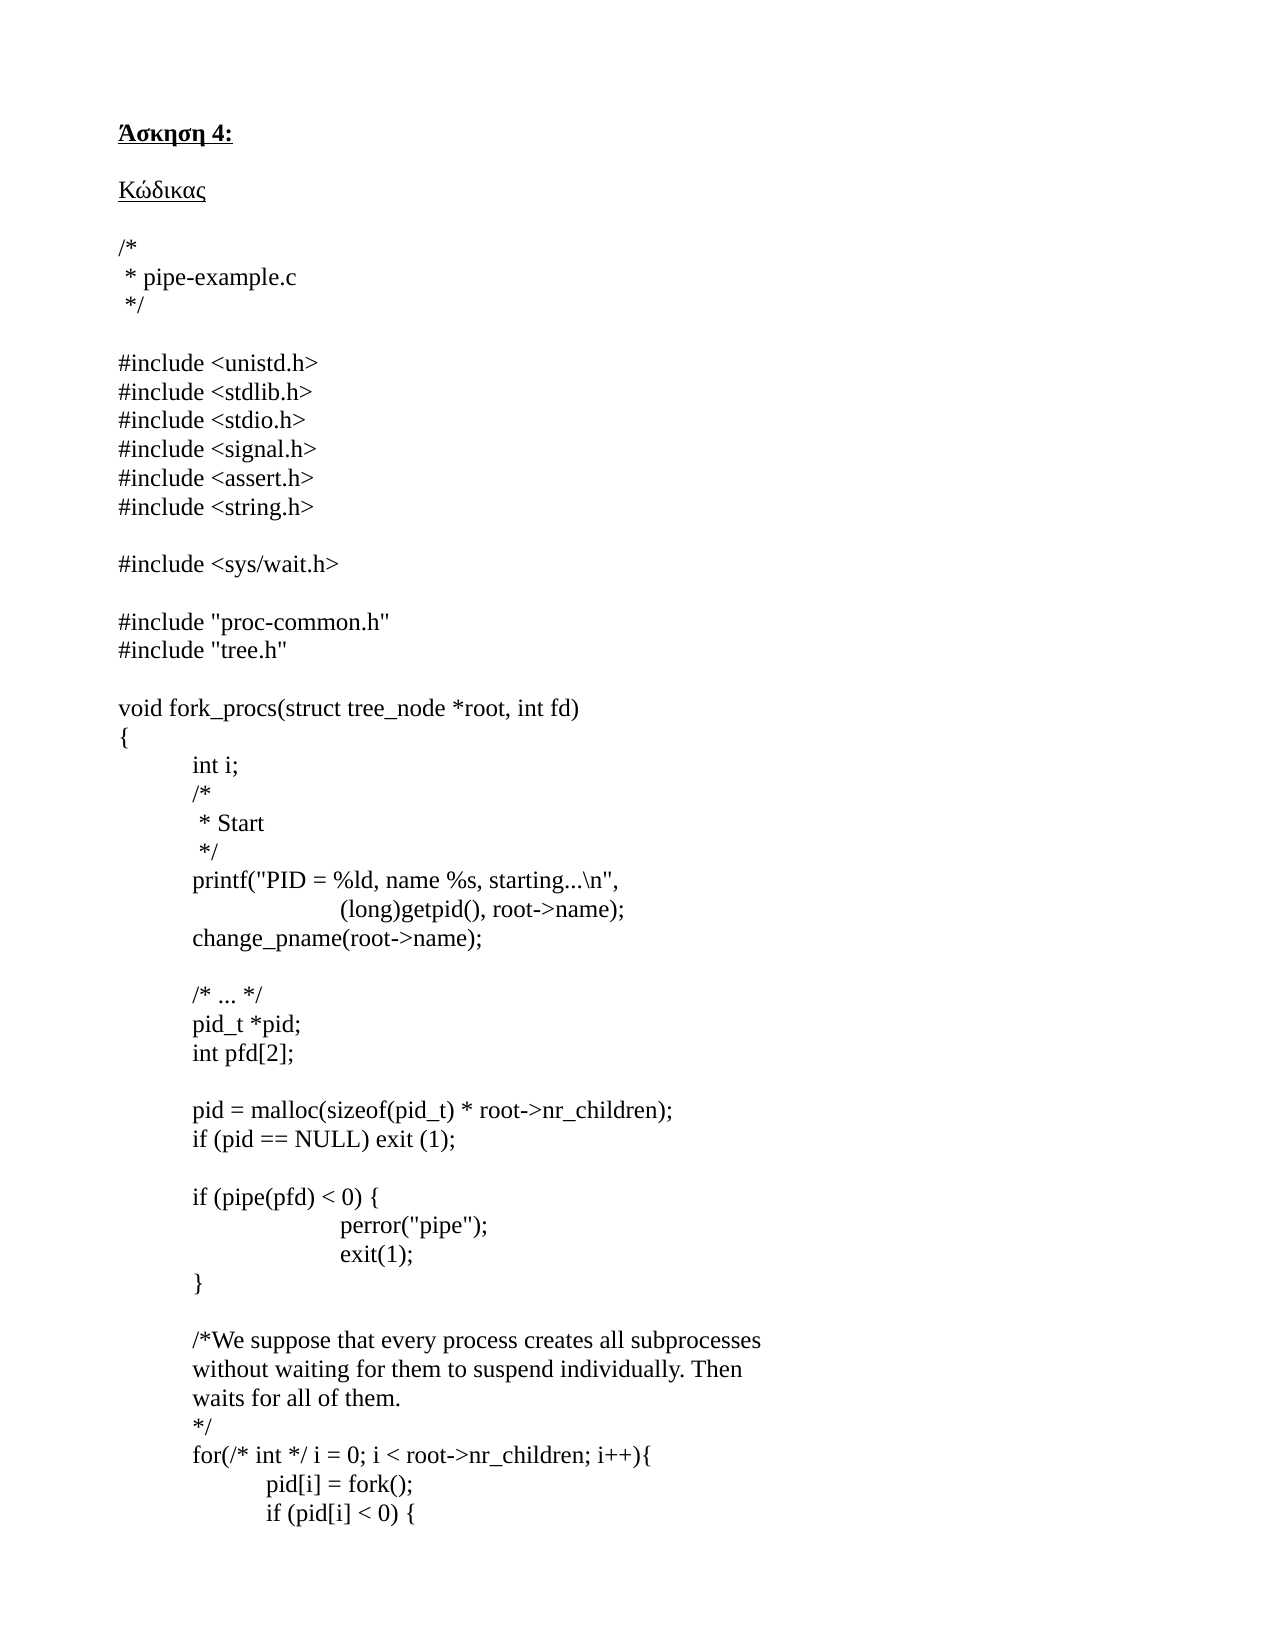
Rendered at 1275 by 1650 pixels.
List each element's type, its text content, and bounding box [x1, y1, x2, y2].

text void fork_procs(struct tree_node *root, int fd) [118, 693, 1157, 722]
text * Start [118, 808, 1157, 837]
text #include <signal.h> [118, 434, 1157, 463]
text printf("PID = %ld, name %s, starting...\n", [118, 866, 1157, 894]
text #include <stdio.h> [118, 406, 1157, 434]
text waits for all of them. [118, 1383, 1157, 1412]
text /* [118, 779, 1157, 808]
text #include <unistd.h> [118, 348, 1157, 377]
text pid_t *pid; [118, 1009, 1157, 1038]
text pid = malloc(sizeof(pid_t) * root->nr_children); [118, 1096, 1157, 1124]
text #include <stdlib.h> [118, 377, 1157, 406]
text change_pname(root->name); [118, 923, 1157, 952]
text */ [118, 291, 1157, 319]
text if (pid[i] < 0) { [118, 1498, 1157, 1527]
text * pipe-example.c [118, 262, 1157, 291]
text (long)getpid(), root->name); [118, 894, 1157, 923]
text if (pid == NULL) exit (1); [118, 1124, 1157, 1153]
text /* [118, 233, 1157, 262]
text perror("pipe"); [118, 1211, 1157, 1239]
text Άσκηση 4: [118, 118, 1157, 147]
text if (pipe(pfd) < 0) { [118, 1182, 1157, 1211]
text { [118, 722, 1157, 751]
text } [118, 1268, 1157, 1297]
text */ [118, 837, 1157, 866]
text pid[i] = fork(); [118, 1469, 1157, 1498]
text int pfd[2]; [118, 1038, 1157, 1067]
text int i; [118, 751, 1157, 779]
text Κώδικας [118, 176, 1157, 204]
text /*We suppose that every process creates all subprocesses [118, 1326, 1157, 1354]
text without waiting for them to suspend individually. Then [118, 1354, 1157, 1383]
text */ [118, 1412, 1157, 1441]
text #include <string.h> [118, 492, 1157, 521]
text #include "tree.h" [118, 636, 1157, 664]
text #include <sys/wait.h> [118, 549, 1157, 578]
text /* ... */ [118, 981, 1157, 1009]
text #include <assert.h> [118, 463, 1157, 492]
text #include "proc-common.h" [118, 607, 1157, 636]
text for(/* int */ i = 0; i < root->nr_children; i++){ [118, 1441, 1157, 1469]
text exit(1); [118, 1239, 1157, 1268]
